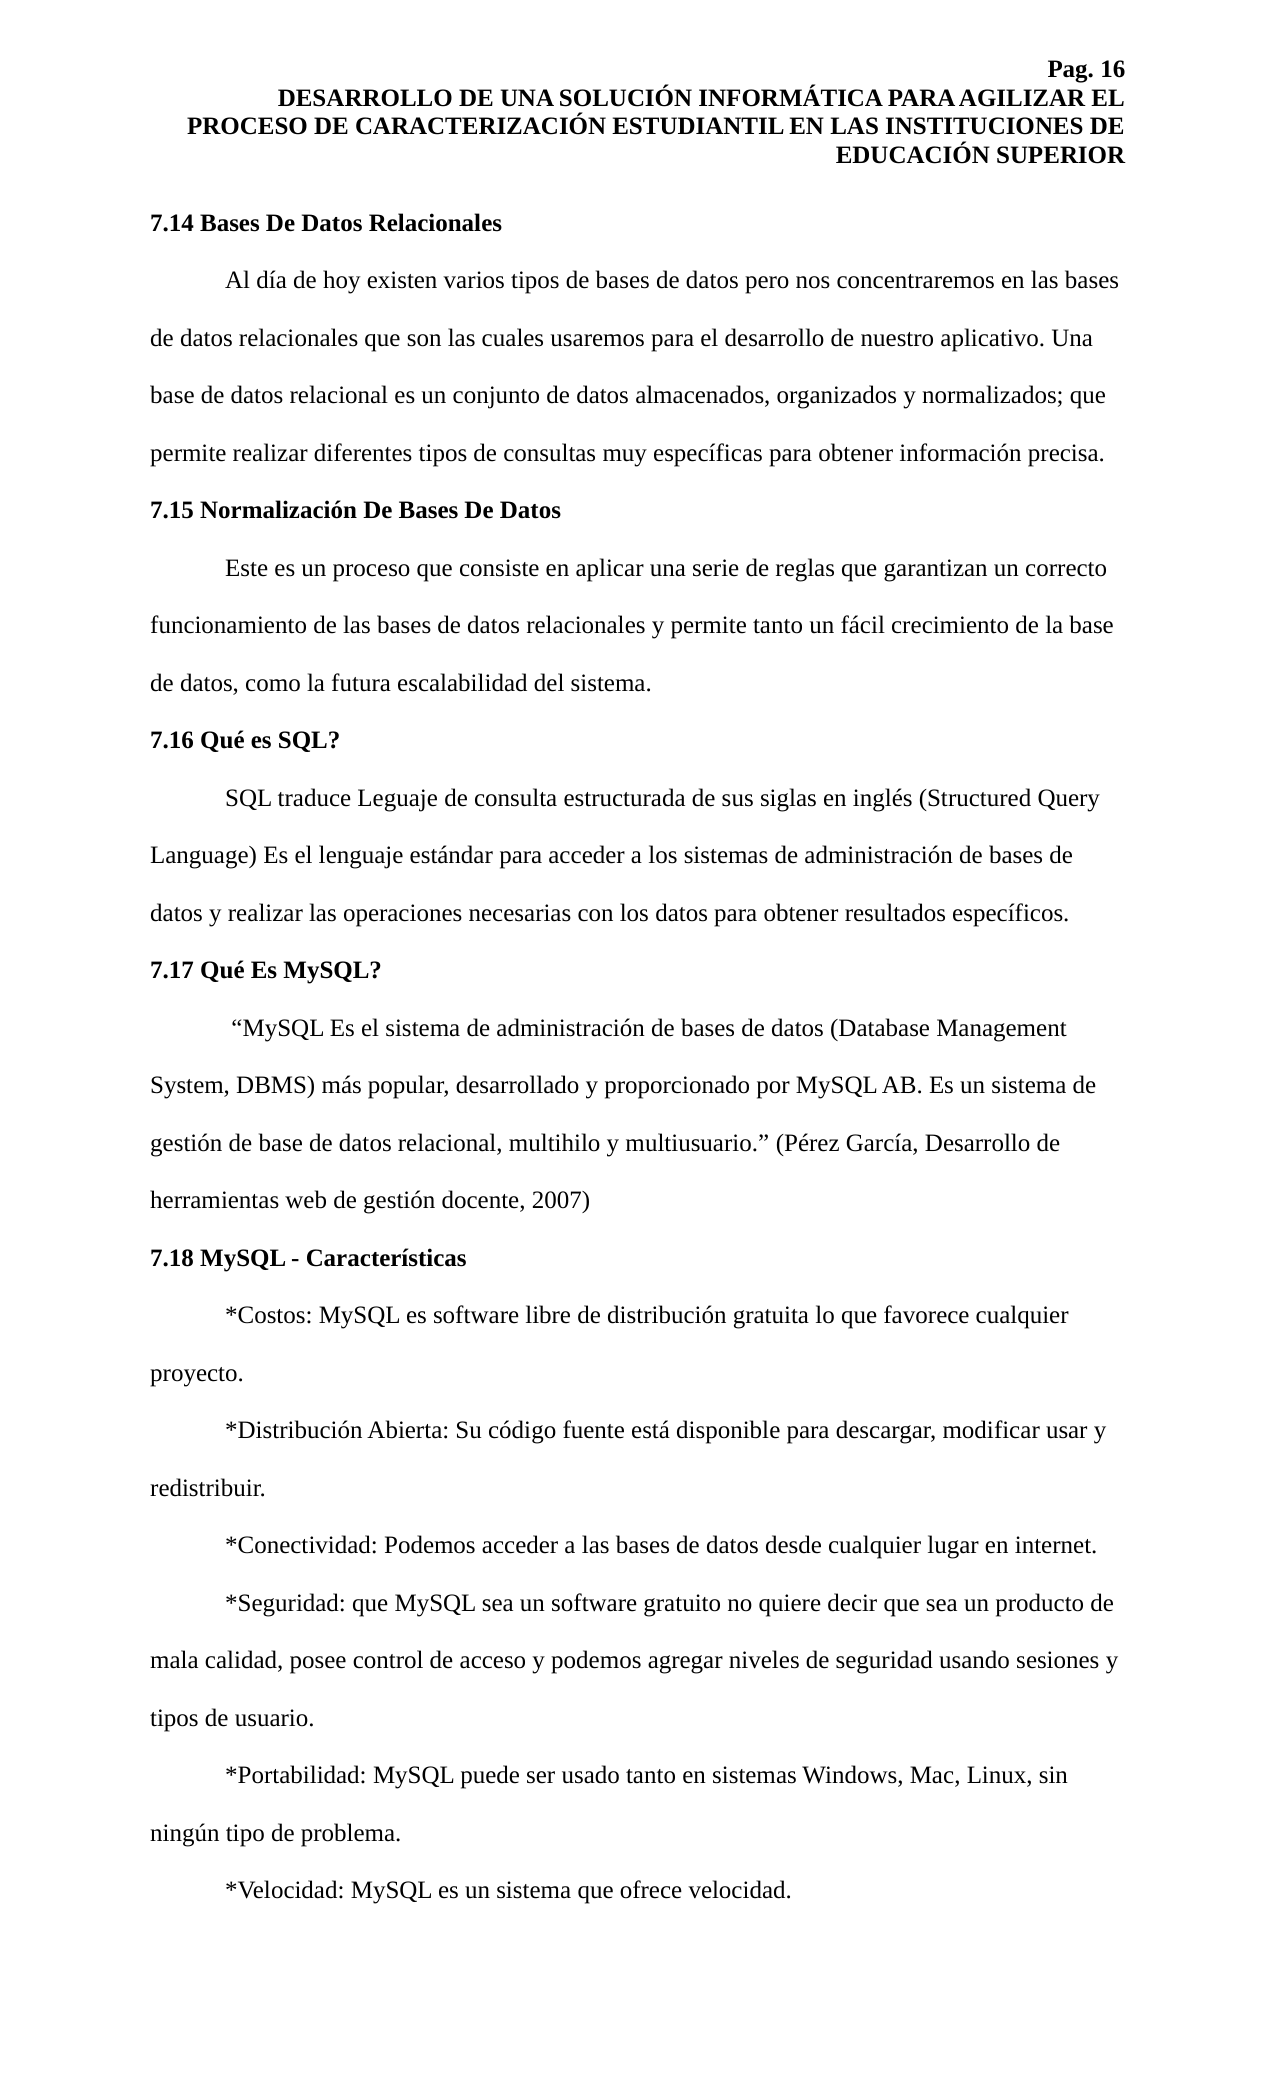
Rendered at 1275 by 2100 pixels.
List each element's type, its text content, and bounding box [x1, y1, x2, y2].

text *Velocidad: MySQL es un sistema que ofrece velocidad. [150, 1875, 1125, 1904]
text *Portabilidad: MySQL puede ser usado tanto en sistemas Windows, Mac, Linux, sin ningún tipo de problema. [150, 1760, 1125, 1847]
subtitle 7.18 MySQL - Características [150, 1243, 1125, 1272]
subtitle 7.15 Normalización De Bases De Datos [150, 495, 1125, 524]
text “MySQL Es el sistema de administración de bases de datos (Database Management System, DBMS) más popular, desarrollado y proporcionado por MySQL AB. Es un sistema de gestión de base de datos relacional, multihilo y multiusuario.” (Pérez García, Desarrollo de herramientas web de gestión docente, 2007) [150, 1013, 1125, 1214]
subtitle 7.14 Bases De Datos Relacionales [150, 208, 1125, 237]
text *Seguridad: que MySQL sea un software gratuito no quiere decir que sea un producto de mala calidad, posee control de acceso y podemos agregar niveles de seguridad usando sesiones y tipos de usuario. [150, 1588, 1125, 1732]
text SQL traduce Leguaje de consulta estructurada de sus siglas en inglés (Structured Query Language) Es el lenguaje estándar para acceder a los sistemas de administración de bases de datos y realizar las operaciones necesarias con los datos para obtener resultados específicos. [150, 783, 1125, 927]
text *Conectividad: Podemos acceder a las bases de datos desde cualquier lugar en internet. [150, 1530, 1125, 1559]
text *Distribución Abierta: Su código fuente está disponible para descargar, modificar usar y redistribuir. [150, 1415, 1125, 1502]
text Este es un proceso que consiste en aplicar una serie de reglas que garantizan un correcto funcionamiento de las bases de datos relacionales y permite tanto un fácil crecimiento de la base de datos, como la futura escalabilidad del sistema. [150, 553, 1125, 697]
subtitle 7.16 Qué es SQL? [150, 725, 1125, 754]
text Al día de hoy existen varios tipos de bases de datos pero nos concentraremos en las bases de datos relacionales que son las cuales usaremos para el desarrollo de nuestro aplicativo. Una base de datos relacional es un conjunto de datos almacenados, organizados y normalizados; que permite realizar diferentes tipos de consultas muy específicas para obtener información precisa. [150, 265, 1125, 467]
text *Costos: MySQL es software libre de distribución gratuita lo que favorece cualquier proyecto. [150, 1300, 1125, 1387]
subtitle 7.17 Qué Es MySQL? [150, 955, 1125, 984]
